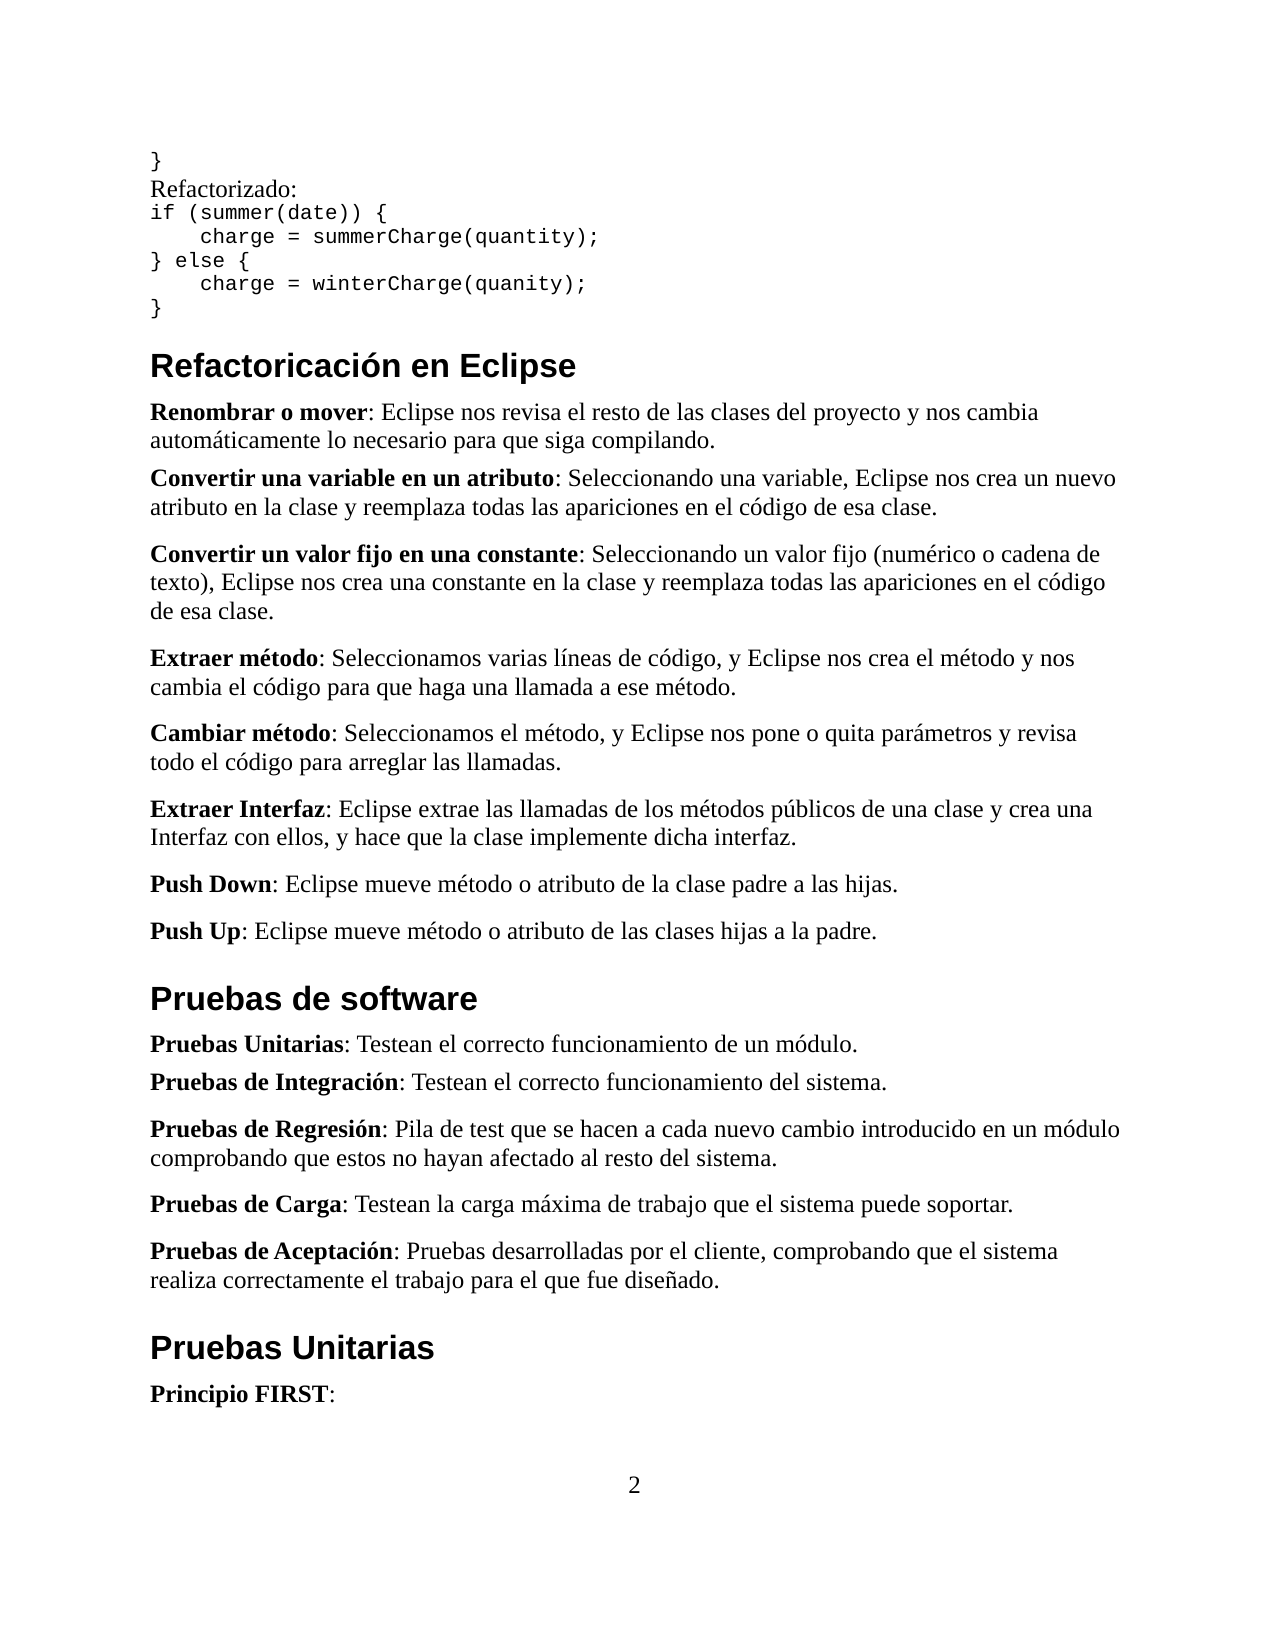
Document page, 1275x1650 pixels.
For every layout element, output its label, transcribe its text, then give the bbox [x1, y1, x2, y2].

subtitle Pruebas Unitarias [150, 1327, 1125, 1366]
text charge = winterCharge(quanity); [150, 273, 1125, 297]
text Pruebas de Carga: Testean la carga máxima de trabajo que el sistema puede soportar. [150, 1189, 1125, 1218]
text Extraer método: Seleccionamos varias líneas de código, y Eclipse nos crea el método y nos cambia el código para que haga una llamada a ese método. [150, 643, 1125, 700]
text Convertir un valor fijo en una constante: Seleccionando un valor fijo (numérico o cadena de texto), Eclipse nos crea una constante en la clase y reemplaza todas las apariciones en el código de esa clase. [150, 539, 1125, 625]
text Extraer Interfaz: Eclipse extrae las llamadas de los métodos públicos de una clase y crea una Interfaz con ellos, y hace que la clase implemente dicha interfaz. [150, 794, 1125, 851]
text if (summer(date)) { [150, 202, 1125, 226]
text Push Up: Eclipse mueve método o atributo de las clases hijas a la padre. [150, 916, 1125, 944]
text Convertir una variable en un atributo: Seleccionando una variable, Eclipse nos crea un nuevo atributo en la clase y reemplaza todas las apariciones en el código de esa clase. [150, 463, 1125, 521]
text Renombrar o mover: Eclipse nos revisa el resto de las clases del proyecto y nos cambia automáticamente lo necesario para que siga compilando. [150, 397, 1125, 454]
text Pruebas de Regresión: Pila de test que se hacen a cada nuevo cambio introducido en un módulo comprobando que estos no hayan afectado al resto del sistema. [150, 1114, 1125, 1171]
text Refactorizado: [150, 174, 1125, 202]
text } else { [150, 250, 1125, 273]
text Pruebas de Aceptación: Pruebas desarrolladas por el cliente, comprobando que el sistema realiza correctamente el trabajo para el que fue diseñado. [150, 1236, 1125, 1293]
text Cambiar método: Seleccionamos el método, y Eclipse nos pone o quita parámetros y revisa todo el código para arreglar las llamadas. [150, 718, 1125, 776]
text Push Down: Eclipse mueve método o atributo de la clase padre a las hijas. [150, 869, 1125, 898]
text Pruebas Unitarias: Testean el correcto funcionamiento de un módulo. [150, 1029, 1125, 1058]
text Pruebas de Integración: Testean el correcto funcionamiento del sistema. [150, 1067, 1125, 1096]
text Principio FIRST: [150, 1379, 1125, 1407]
text charge = summerCharge(quantity); [150, 226, 1125, 250]
subtitle Refactoricación en Eclipse [150, 346, 1125, 384]
text } [150, 150, 1125, 174]
text } [150, 297, 1125, 321]
subtitle Pruebas de software [150, 978, 1125, 1017]
